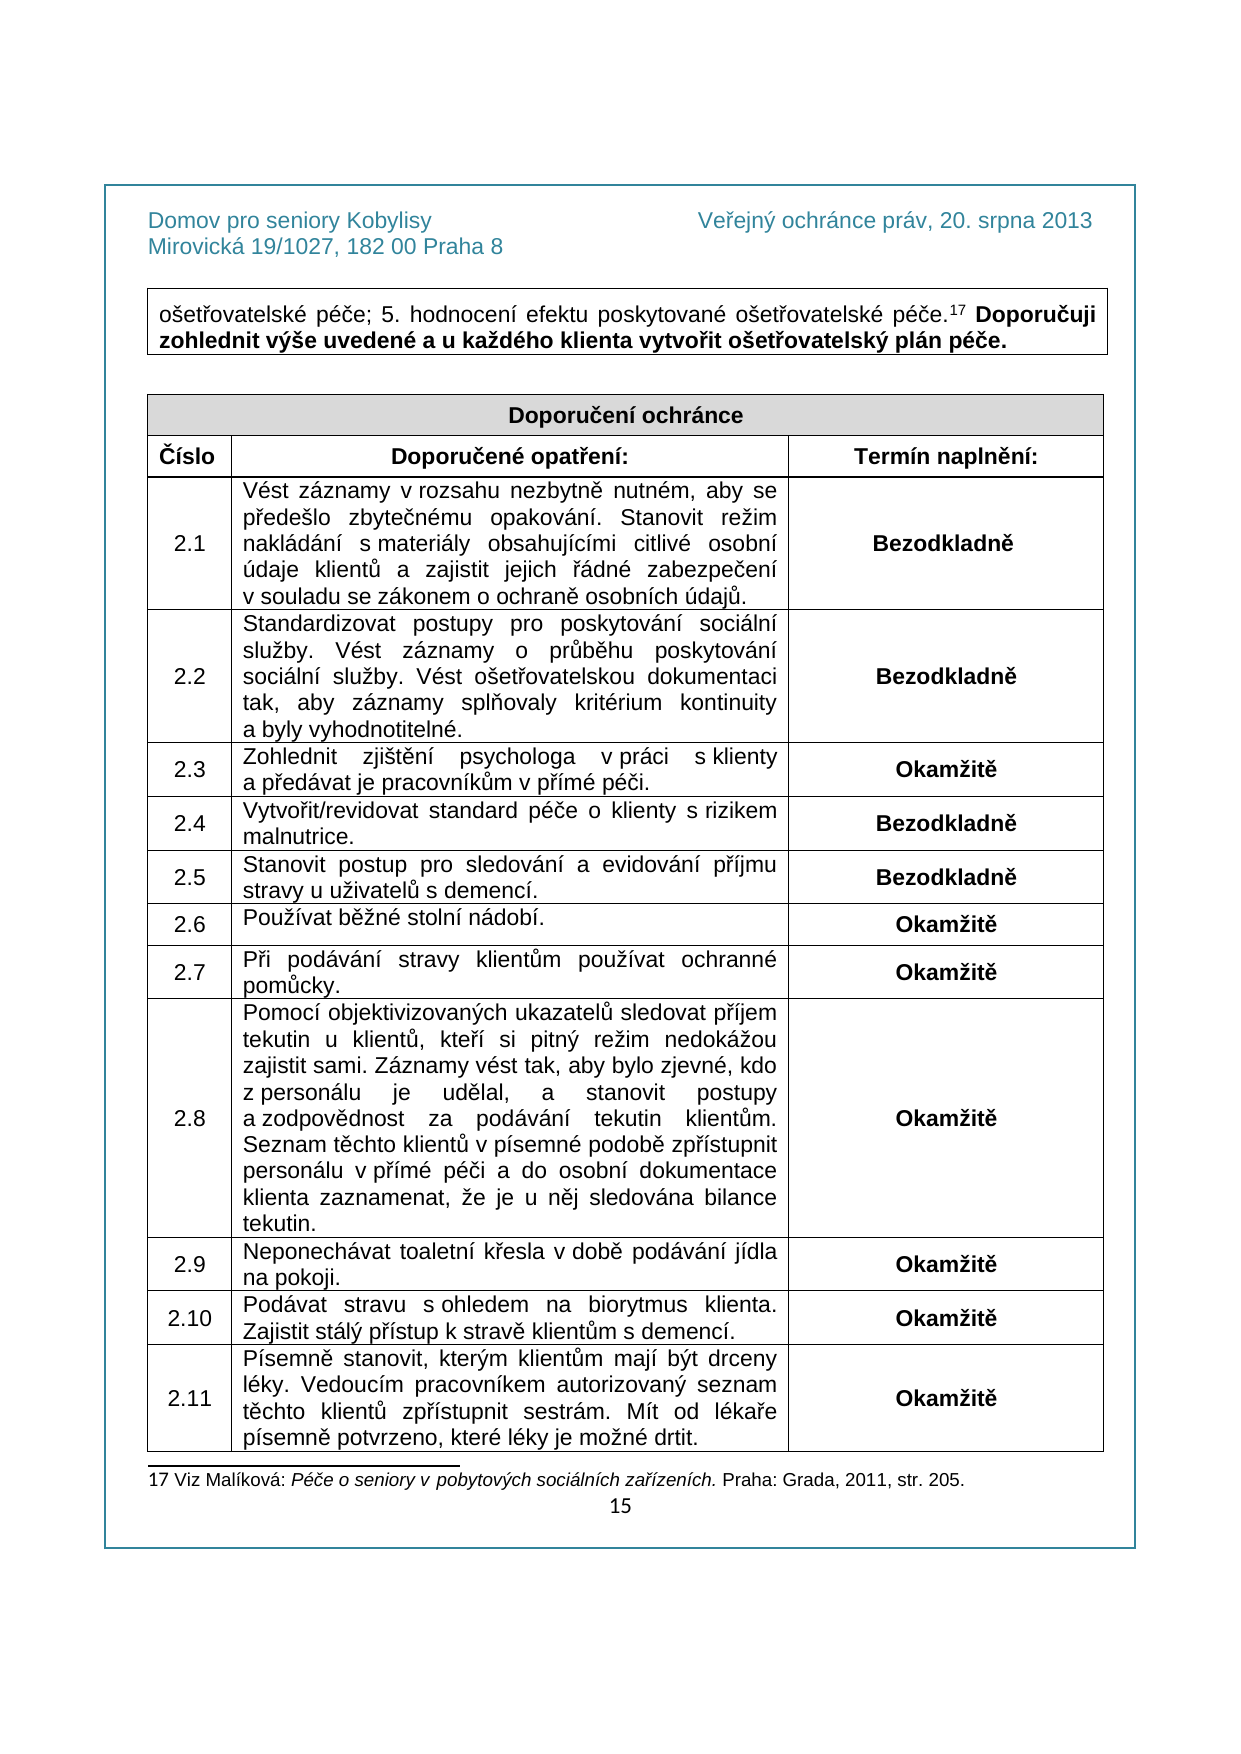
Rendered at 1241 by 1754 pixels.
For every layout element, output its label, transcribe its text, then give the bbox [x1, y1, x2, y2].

table_cell 2.9 [148, 1238, 231, 1290]
table_cell Okamžitě [789, 743, 1103, 796]
table_cell Okamžitě [789, 946, 1103, 998]
table_cell Neponechávat toaletní křesla v době podávání jídla na pokoji. [232, 1238, 788, 1290]
table_cell 2.2 [148, 610, 231, 742]
table_cell Bezodkladně [789, 851, 1103, 903]
table_cell Termín naplnění: [789, 436, 1103, 476]
table_cell 2.6 [148, 904, 231, 944]
table_cell 2.7 [148, 946, 231, 998]
table_cell Okamžitě [789, 904, 1103, 944]
table_cell Bezodkladně [789, 610, 1103, 742]
table_cell 2.3 [148, 743, 231, 796]
table_cell Vytvořit/revidovat standard péče o klienty s rizikem malnutrice. [232, 797, 788, 849]
table_cell Vést záznamy v rozsahu nezbytně nutném, aby se předešlo zbytečnému opakování. Stanovit režim nakládání s materiály obsahujícími citlivé osobní údaje klientů a zajistit jejich řádné zabezpečení v souladu se zákonem o ochraně osobních údajů. [232, 478, 788, 609]
table_cell 2.4 [148, 797, 231, 849]
table_cell 2.1 [148, 478, 231, 609]
table_cell Bezodkladně [789, 478, 1103, 609]
table_cell Stanovit postup pro sledování a evidování příjmu stravy u uživatelů s demencí. [232, 851, 788, 903]
table_cell Doporučené opatření: [232, 436, 788, 476]
table_cell Okamžitě [789, 1345, 1103, 1451]
table_cell ošetřovatelské péče; 5. hodnocení efektu poskytované ošetřovatelské péče. Doporučuji zohlednit výše uvedené a u každého klienta vytvořit ošetřovatelský plán péče. [148, 289, 1107, 354]
table_cell Pomocí objektivizovaných ukazatelů sledovat příjem tekutin u klientů, kteří si pitný režim nedokážou zajistit sami. Záznamy vést tak, aby bylo zjevné, kdo z personálu je udělal, a stanovit postupy a zodpovědnost za podávání tekutin klientům. Seznam těchto klientů v písemné podobě zpřístupnit personálu v přímé péči a do osobní dokumentace klienta zaznamenat, že je u něj sledována bilance tekutin. [232, 999, 788, 1237]
table_cell 2.10 [148, 1291, 231, 1344]
table_cell Při podávání stravy klientům používat ochranné pomůcky. [232, 946, 788, 998]
table_header Doporučení ochránce [148, 395, 1103, 435]
table_cell Okamžitě [789, 1291, 1103, 1344]
table_cell Zohlednit zjištění psychologa v práci s klienty a předávat je pracovníkům v přímé péči. [232, 743, 788, 796]
table_cell 2.11 [148, 1345, 231, 1451]
table_cell 2.8 [148, 999, 231, 1237]
table_cell Číslo [148, 436, 231, 476]
table_cell Podávat stravu s ohledem na biorytmus klienta. Zajistit stálý přístup k stravě klientům s demencí. [232, 1291, 788, 1344]
table_cell Písemně stanovit, kterým klientům mají být drceny léky. Vedoucím pracovníkem autorizovaný seznam těchto klientů zpřístupnit sestrám. Mít od lékaře písemně potvrzeno, které léky je možné drtit. [232, 1345, 788, 1451]
table_cell Bezodkladně [789, 797, 1103, 849]
table_cell 2.5 [148, 851, 231, 903]
table_cell Okamžitě [789, 1238, 1103, 1290]
table_cell Používat běžné stolní nádobí. [232, 904, 788, 944]
table_cell Standardizovat postupy pro poskytování sociální služby. Vést záznamy o průběhu poskytování sociální služby. Vést ošetřovatelskou dokumentaci tak, aby záznamy splňovaly kritérium kontinuity a byly vyhodnotitelné. [232, 610, 788, 742]
table_cell Okamžitě [789, 999, 1103, 1237]
